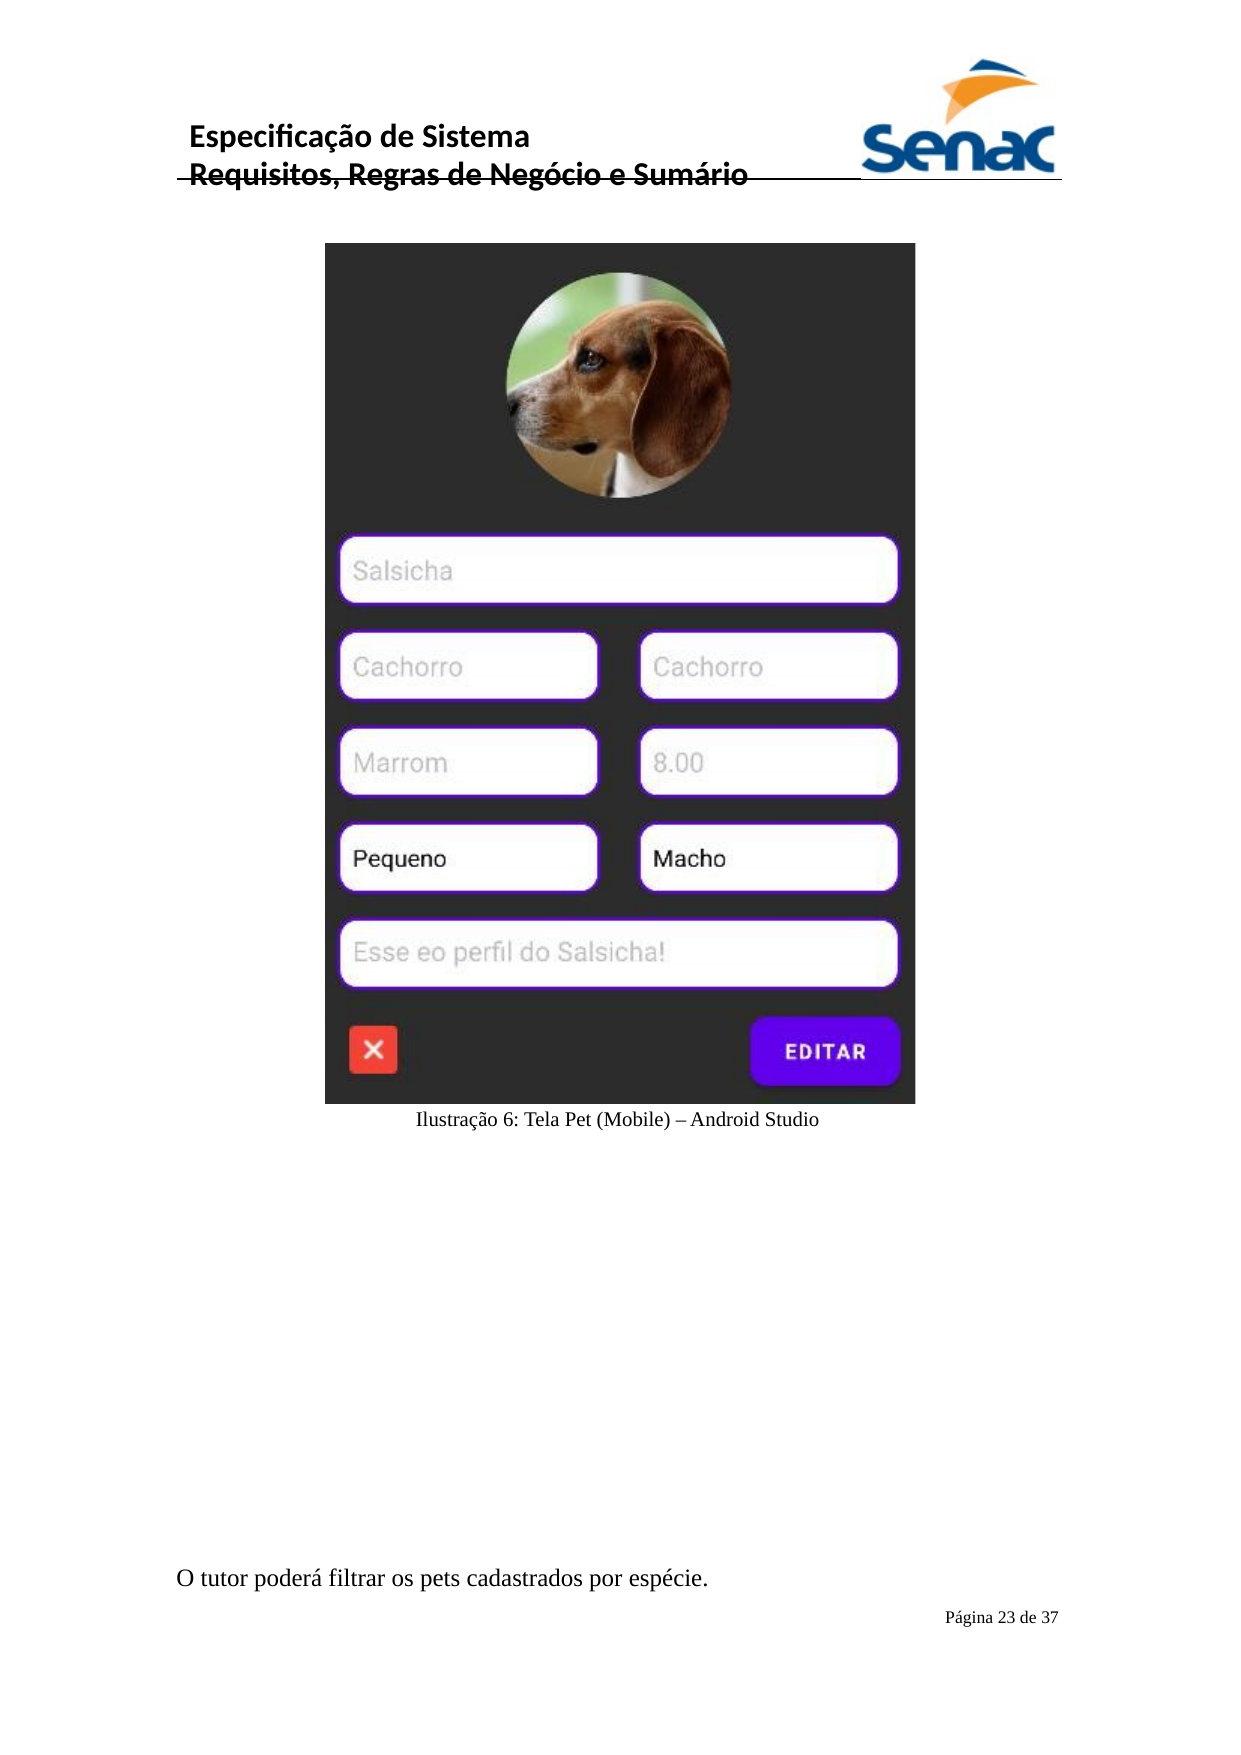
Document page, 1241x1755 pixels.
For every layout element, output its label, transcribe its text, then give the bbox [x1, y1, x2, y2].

text Ilustração 6: Tela Pet (Mobile) – Android Studio [416, 1107, 877, 1131]
text O tutor poderá filtrar os pets cadastrados por espécie. [176, 1563, 1070, 1591]
